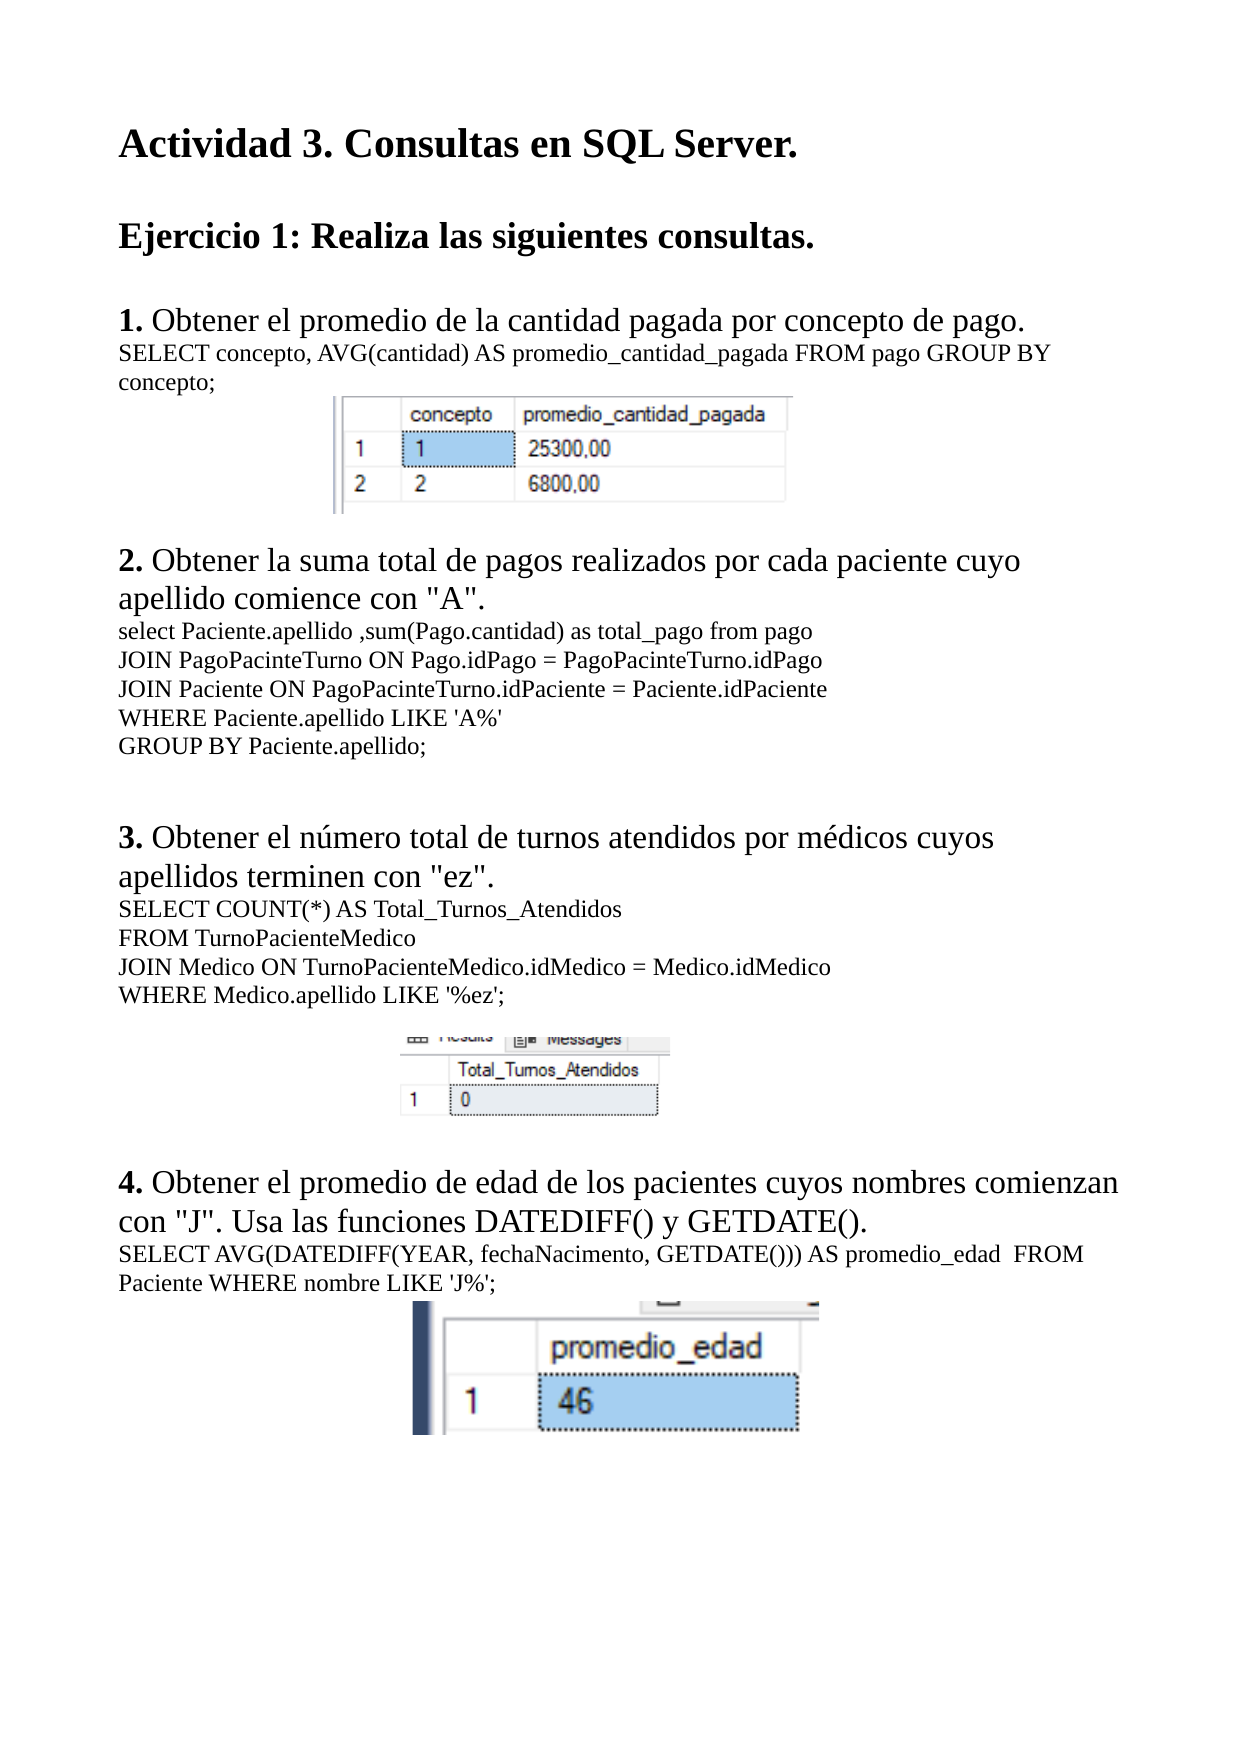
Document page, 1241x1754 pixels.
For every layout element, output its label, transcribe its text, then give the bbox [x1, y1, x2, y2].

text WHERE Medico.apellido LIKE '%ez'; [118, 981, 1122, 1009]
text Paciente WHERE nombre LIKE 'J%'; [118, 1268, 1122, 1297]
text 2. Obtener la suma total de pagos realizados por cada paciente cuyo apellido comience con "A". [118, 540, 1122, 616]
text Actividad 3. Consultas en SQL Server. [118, 118, 1122, 166]
text 3. Obtener el número total de turnos atendidos por médicos cuyos apellidos terminen con "ez". [118, 818, 1122, 894]
text JOIN PagoPacinteTurno ON Pago.idPago = PagoPacinteTurno.idPago [118, 645, 1122, 674]
text 4. Obtener el promedio de edad de los pacientes cuyos nombres comienzan con "J". Usa las funciones DATEDIFF() y GETDATE(). [118, 1163, 1122, 1239]
text SELECT COUNT(*) AS Total_Turnos_Atendidos [118, 894, 1122, 923]
text SELECT AVG(DATEDIFF(YEAR, fechaNacimento, GETDATE())) AS promedio_edad FROM [118, 1239, 1122, 1268]
text JOIN Paciente ON PagoPacinteTurno.idPaciente = Paciente.idPaciente [118, 674, 1122, 703]
picture [333, 396, 794, 514]
text select Paciente.apellido ,sum(Pago.cantidad) as total_pago from pago [118, 616, 1122, 645]
text 1. Obtener el promedio de la cantidad pagada por concepto de pago. [118, 300, 1122, 338]
text GROUP BY Paciente.apellido; [118, 731, 1122, 760]
picture [412, 1301, 820, 1435]
picture [400, 1037, 671, 1135]
text FROM TurnoPacienteMedico [118, 923, 1122, 952]
text WHERE Paciente.apellido LIKE 'A%' [118, 703, 1122, 731]
text JOIN Medico ON TurnoPacienteMedico.idMedico = Medico.idMedico [118, 952, 1122, 981]
text Ejercicio 1: Realiza las siguientes consultas. [118, 214, 1122, 257]
text SELECT concepto, AVG(cantidad) AS promedio_cantidad_pagada FROM pago GROUP BY concepto; [118, 338, 1122, 396]
